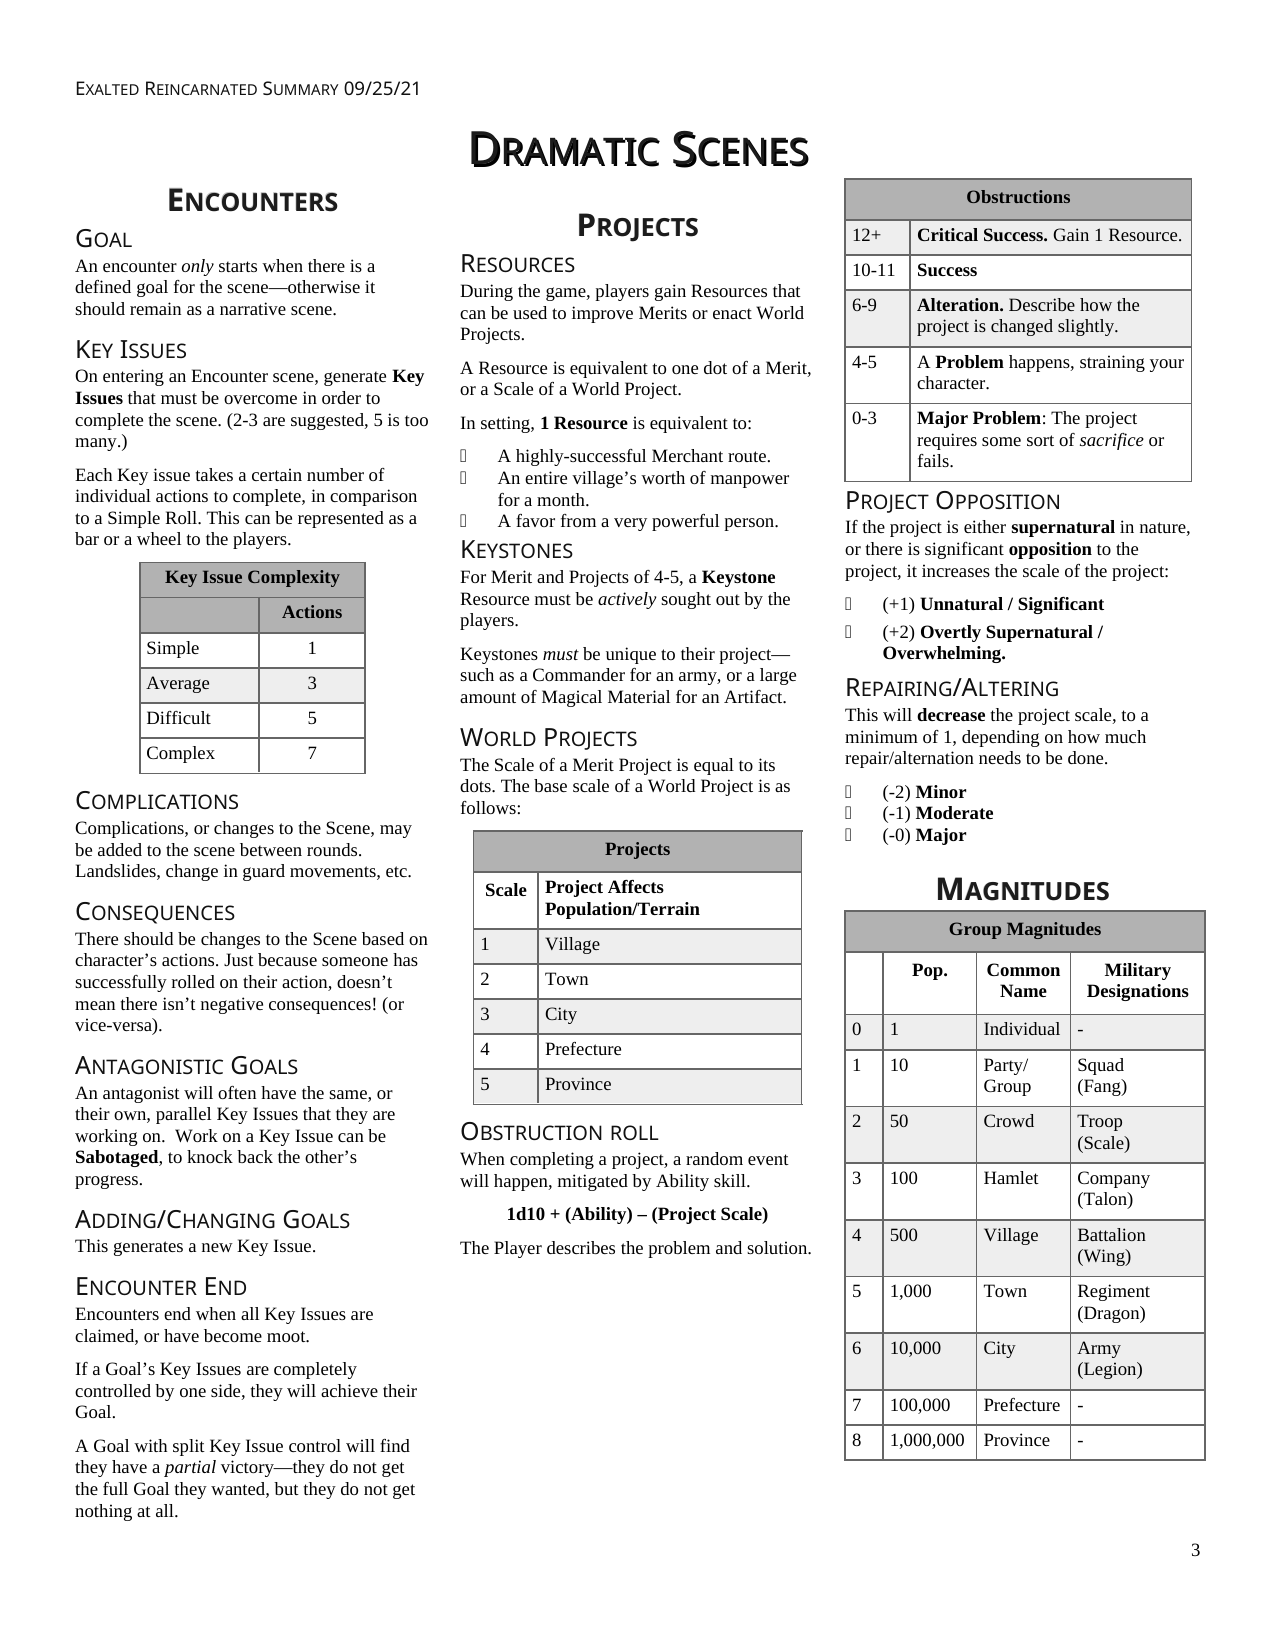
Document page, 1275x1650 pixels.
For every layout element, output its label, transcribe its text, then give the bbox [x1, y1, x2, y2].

table_cell Simple [141, 634, 258, 667]
table_cell - [1071, 1015, 1204, 1049]
table_cell Prefecture [977, 1391, 1070, 1424]
table_cell Actions [260, 598, 364, 632]
list (+1) Unnatural / Significant [845, 593, 1200, 615]
table_cell Town [977, 1277, 1070, 1332]
table_cell 10,000 [884, 1334, 976, 1389]
text On entering an Encounter scene, generate Key Issues that must be overcome in order to complete the scene. (2-3 are suggested, 5 is too many.) [75, 365, 430, 452]
table_cell 10 [884, 1051, 976, 1106]
table_cell 4 [474, 1035, 537, 1068]
table_cell Company (Talon) [1071, 1164, 1204, 1219]
table_cell 5 [846, 1277, 882, 1332]
table_cell 7 [260, 739, 364, 772]
table_cell 0 [846, 1015, 882, 1049]
subtitle Antagonistic Goals [75, 1047, 430, 1082]
text If the project is either supernatural in nature, or there is significant opposition to the project, it increases the scale of the project: [845, 516, 1200, 581]
table_cell Crowd [977, 1107, 1070, 1162]
table_cell 10-11 [846, 256, 909, 289]
text During the game, players gain Resources that can be used to improve Merits or enact World Projects. [460, 280, 815, 345]
subtitle Adding/Changing Goals [75, 1201, 430, 1235]
text When completing a project, a random event will happen, mitigated by Ability skill. [460, 1148, 815, 1191]
table_cell 3 [260, 669, 364, 702]
table_cell Pop. [884, 953, 976, 1014]
text This generates a new Key Issue. [75, 1235, 430, 1257]
subtitle Resources [460, 246, 815, 280]
table_cell [846, 953, 882, 1014]
text For Merit and Projects of 4-5, a Keystone Resource must be actively sought out by the players. [460, 566, 815, 631]
table_cell A Problem happens, straining your character. [911, 348, 1191, 403]
text The Scale of a Merit Project is equal to its dots. The base scale of a World Project is as follows: [460, 753, 815, 818]
list (-2) Minor [845, 781, 1200, 802]
table_cell Project Affects Population/Terrain [539, 873, 801, 928]
subtitle Project Opposition [845, 482, 1200, 516]
text Complications, or changes to the Scene, may be added to the scene between rounds. Landslides, change in guard movements, etc. [75, 817, 430, 882]
table_cell Army (Legion) [1071, 1334, 1204, 1389]
table_cell 3 [846, 1164, 882, 1219]
table_cell 100,000 [884, 1391, 976, 1424]
table_cell Prefecture [539, 1035, 801, 1068]
table_cell Regiment (Dragon) [1071, 1277, 1204, 1332]
table_cell City [977, 1334, 1070, 1389]
table_cell 2 [474, 965, 537, 998]
table_cell - [1071, 1391, 1204, 1424]
text An antagonist will often have the same, or their own, parallel Key Issues that they are working on. Work on a Key Issue can be Sabotaged, to knock back the other’s progress. [75, 1082, 430, 1189]
table_cell 1 [474, 930, 537, 963]
table_header Group Magnitudes [846, 912, 1204, 951]
table_cell 3 [474, 1000, 537, 1033]
list (-0) Major [845, 824, 1200, 846]
table_cell 1 [260, 634, 364, 667]
table_header Projects [474, 832, 801, 871]
table_cell 12+ [846, 221, 909, 254]
text 1d10 + (Ability) – (Project Scale) [460, 1203, 815, 1225]
table_cell Complex [141, 739, 258, 772]
table_cell 100 [884, 1164, 976, 1219]
text Each Key issue takes a certain number of individual actions to complete, in comparison to a Simple Roll. This can be represented as a bar or a wheel to the players. [75, 463, 430, 550]
subtitle Consequences [75, 894, 430, 928]
table_cell 1 [884, 1015, 976, 1049]
table_cell Difficult [141, 704, 258, 737]
table_cell Province [977, 1426, 1070, 1459]
table_cell Village [539, 930, 801, 963]
table_cell Major Problem: The project requires some sort of sacrifice or fails. [911, 404, 1191, 481]
subtitle Goal [75, 221, 430, 254]
table_cell 4 [846, 1221, 882, 1276]
subtitle World Projects [460, 719, 815, 753]
list (+2) Overtly Supernatural / Overwhelming. [845, 621, 1200, 664]
table_cell - [1071, 1426, 1204, 1459]
table_cell 5 [260, 704, 364, 737]
table_cell 1,000 [884, 1277, 976, 1332]
table_cell Success [911, 256, 1191, 289]
table_cell 0-3 [846, 404, 909, 481]
subtitle Dramatic Scenes [75, 116, 1200, 178]
subtitle Repairing/Altering [845, 670, 1200, 704]
table_cell Alteration. Describe how the project is changed slightly. [911, 291, 1191, 346]
table_cell 1,000,000 [884, 1426, 976, 1459]
subtitle Complications [75, 783, 430, 817]
table_cell Hamlet [977, 1164, 1070, 1219]
table_cell 2 [846, 1107, 882, 1162]
table_cell Village [977, 1221, 1070, 1276]
subtitle Encounter End [75, 1269, 430, 1303]
table_cell Scale [474, 873, 537, 928]
subtitle Obstruction roll [460, 1114, 815, 1148]
table_cell Average [141, 669, 258, 702]
table_cell Party/Group [977, 1051, 1070, 1106]
text In setting, 1 Resource is equivalent to: [460, 412, 815, 433]
table_cell 1 [846, 1051, 882, 1106]
text An encounter only starts when there is a defined goal for the scene—otherwise it should remain as a narrative scene. [75, 254, 430, 319]
table_cell Squad (Fang) [1071, 1051, 1204, 1106]
table_cell 500 [884, 1221, 976, 1276]
list A highly-successful Merchant route. [460, 445, 815, 467]
subtitle Key Issues [75, 331, 430, 365]
text Keystones must be unique to their project—such as a Commander for an army, or a large amount of Magical Material for an Artifact. [460, 643, 815, 707]
subtitle Keystones [460, 532, 815, 566]
subtitle Projects [460, 203, 815, 246]
table_cell Troop (Scale) [1071, 1107, 1204, 1162]
list An entire village’s worth of manpower for a month. [460, 467, 815, 510]
text A Goal with split Key Issue control will find they have a partial victory—they do not get the full Goal they wanted, but they do not get nothing at all. [75, 1435, 430, 1521]
table_cell Province [539, 1070, 801, 1103]
table_cell 6 [846, 1334, 882, 1389]
table_cell Critical Success. Gain 1 Resource. [911, 221, 1191, 254]
subtitle Encounters [75, 178, 430, 221]
table_cell Individual [977, 1015, 1070, 1049]
table_cell City [539, 1000, 801, 1033]
text This will decrease the project scale, to a minimum of 1, depending on how much repair/alternation needs to be done. [845, 704, 1200, 769]
text The Player describes the problem and solution. [460, 1237, 815, 1258]
table_cell 6-9 [846, 291, 909, 346]
table_cell Battalion (Wing) [1071, 1221, 1204, 1276]
text If a Goal’s Key Issues are completely controlled by one side, they will achieve their Goal. [75, 1358, 430, 1423]
table_cell Military Designations [1071, 953, 1204, 1014]
table_cell [141, 598, 258, 632]
table_cell Common Name [977, 953, 1070, 1014]
table_cell 50 [884, 1107, 976, 1162]
table_header Obstructions [846, 180, 1191, 219]
table_header Key Issue Complexity [141, 563, 364, 597]
table_cell Town [539, 965, 801, 998]
table_cell 8 [846, 1426, 882, 1459]
text There should be changes to the Scene based on character’s actions. Just because someone has successfully rolled on their action, doesn’t mean there isn’t negative consequences! (or vice-versa). [75, 928, 430, 1036]
list (-1) Moderate [845, 802, 1200, 824]
text Encounters end when all Key Issues are claimed, or have become moot. [75, 1303, 430, 1346]
table_cell 7 [846, 1391, 882, 1424]
table_cell 5 [474, 1070, 537, 1103]
table_cell 4-5 [846, 348, 909, 403]
subtitle Magnitudes [845, 867, 1200, 910]
text A Resource is equivalent to one dot of a Merit, or a Scale of a World Project. [460, 357, 815, 400]
list A favor from a very powerful person. [460, 510, 815, 532]
